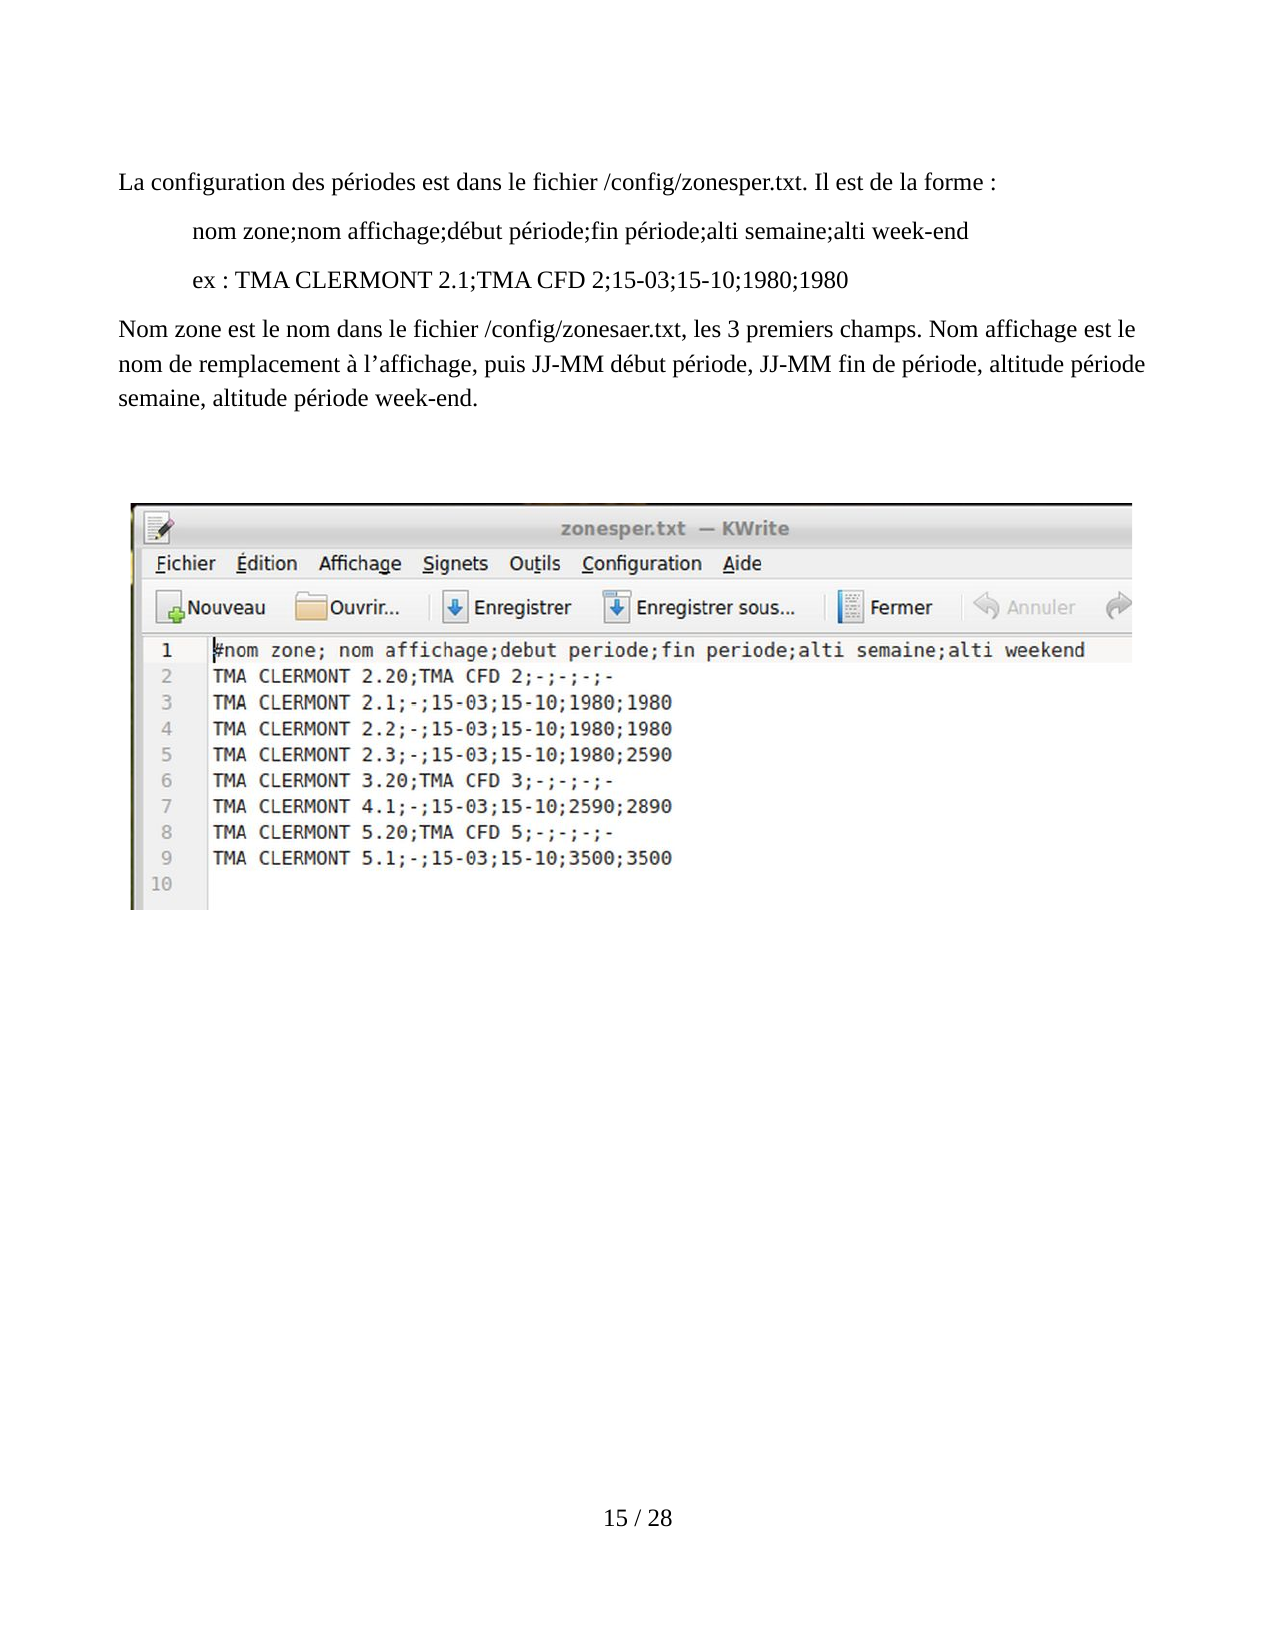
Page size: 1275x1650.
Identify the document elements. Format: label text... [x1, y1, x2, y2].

text ex : TMA CLERMONT 2.1;TMA CFD 2;15-03;15-10;1980;1980 [118, 265, 1157, 294]
text nom zone;nom affichage;début période;fin période;alti semaine;alti week-end [118, 216, 1157, 245]
text La configuration des périodes est dans le fichier /config/zonesper.txt. Il est de la forme : [118, 167, 1157, 196]
text Nom zone est le nom dans le fichier /config/zonesaer.txt, les 3 premiers champs. Nom affichage est le nom de remplacement à l’affichage, puis JJ-MM début période, JJ-MM fin de période, altitude période semaine, altitude période week-end. [118, 314, 1157, 412]
picture [130, 503, 1133, 910]
